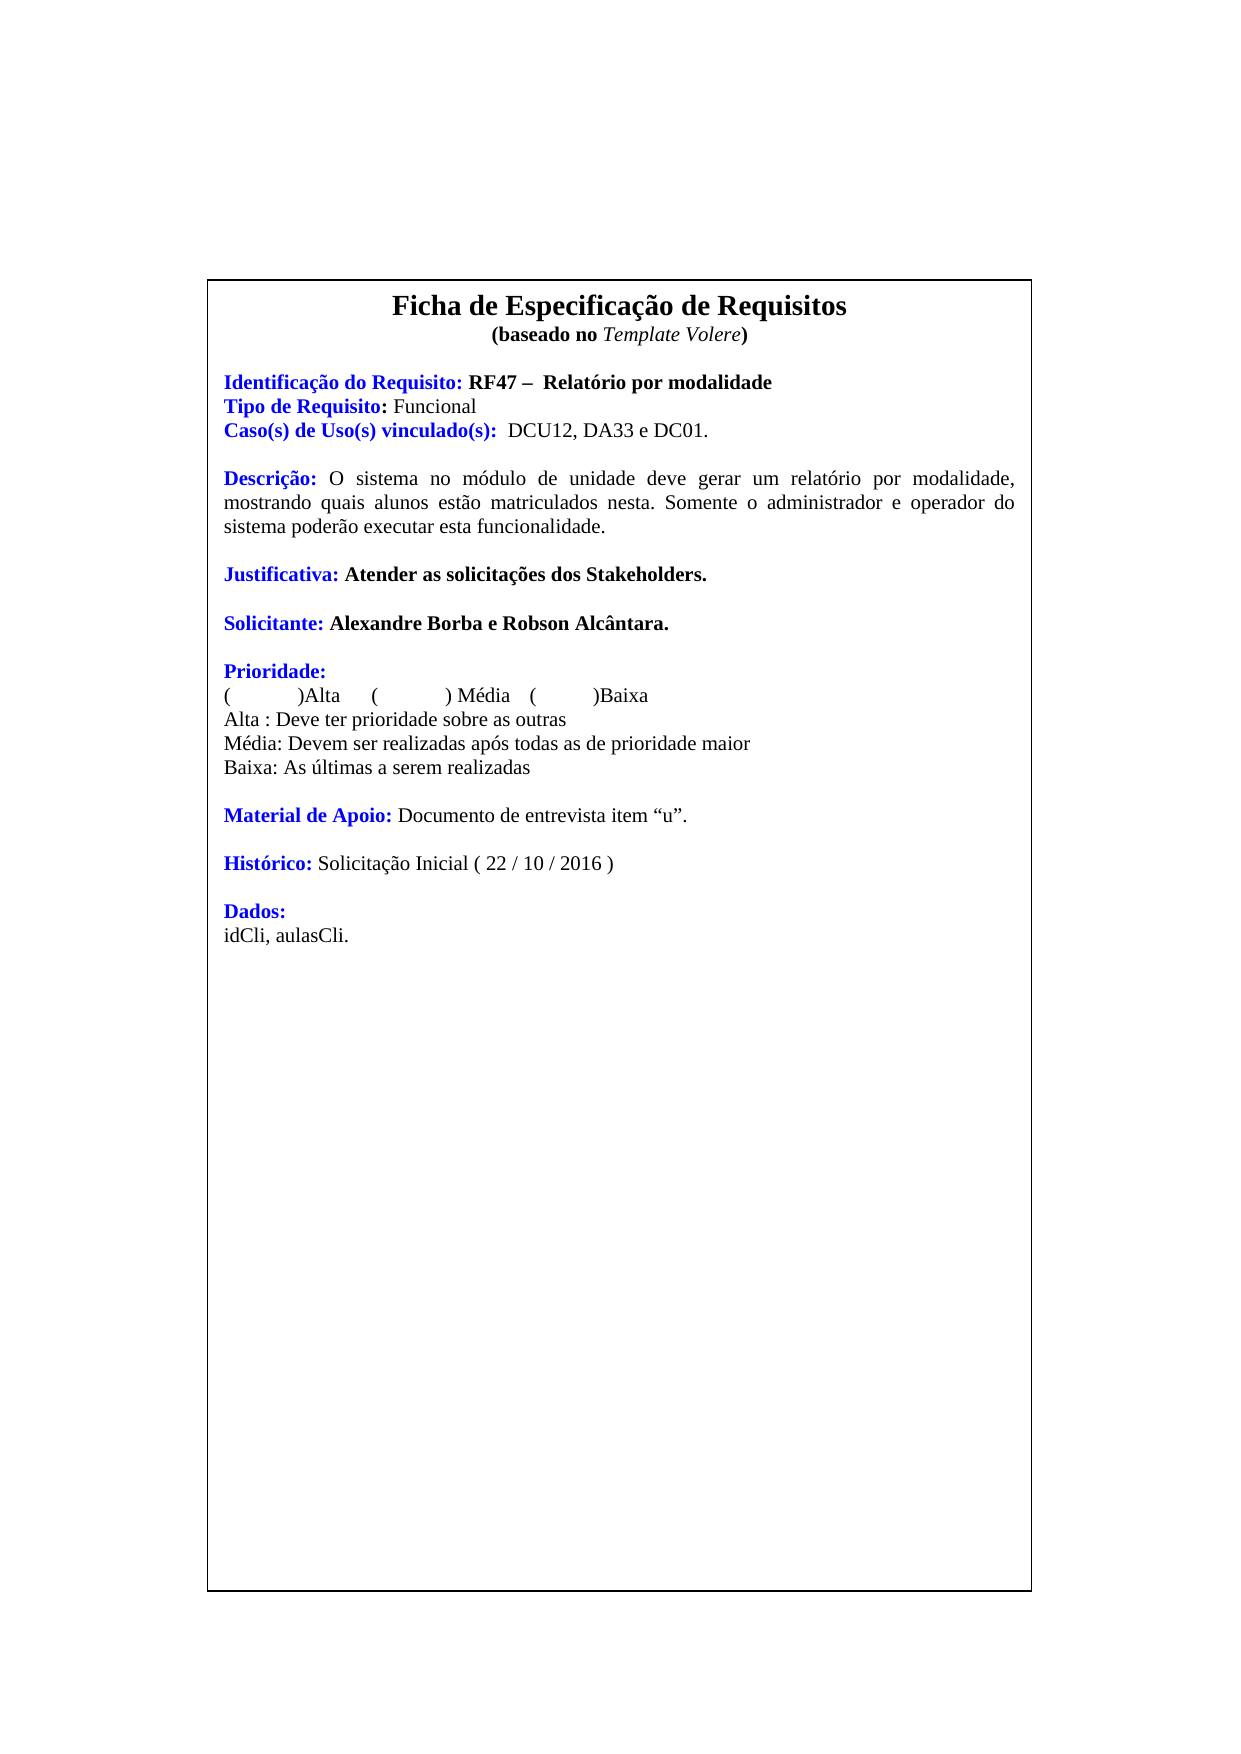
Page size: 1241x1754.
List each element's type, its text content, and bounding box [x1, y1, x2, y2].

text (baseado no Template Volere) [223, 322, 1016, 346]
text Descrição: O sistema no módulo de unidade deve gerar um relatório por modalidade, mostrando quais alunos estão matriculados nesta. Somente o administrador e operador do sistema poderão executar esta funcionalidade. [223, 466, 1016, 538]
text Histórico: Solicitação Inicial ( 22 / 10 / 2016 ) [223, 851, 1016, 875]
text Solicitante: Alexandre Borba e Robson Alcântara. [223, 610, 1016, 634]
text Caso(s) de Uso(s) vinculado(s): DCU12, DA33 e DC01. [223, 418, 1016, 442]
text Média: Devem ser realizadas após todas as de prioridade maior [223, 731, 1016, 755]
text Material de Apoio: Documento de entrevista item “u”. [223, 803, 1016, 827]
text Ficha de Especificação de Requisitos [223, 288, 1016, 322]
text Alta : Deve ter prioridade sobre as outras [223, 707, 1016, 731]
text Justificativa: Atender as solicitações dos Stakeholders. [223, 562, 1016, 586]
text idCli, aulasCli. [223, 923, 1016, 947]
text Prioridade: [223, 658, 1016, 683]
text ( )Alta ( ) Média ( )Baixa [223, 683, 1016, 707]
text Dados: [223, 899, 1016, 923]
text Identificação do Requisito: RF47 – Relatório por modalidade [223, 370, 1016, 394]
text Baixa: As últimas a serem realizadas [223, 755, 1016, 779]
text Tipo de Requisito: Funcional [223, 394, 1016, 418]
